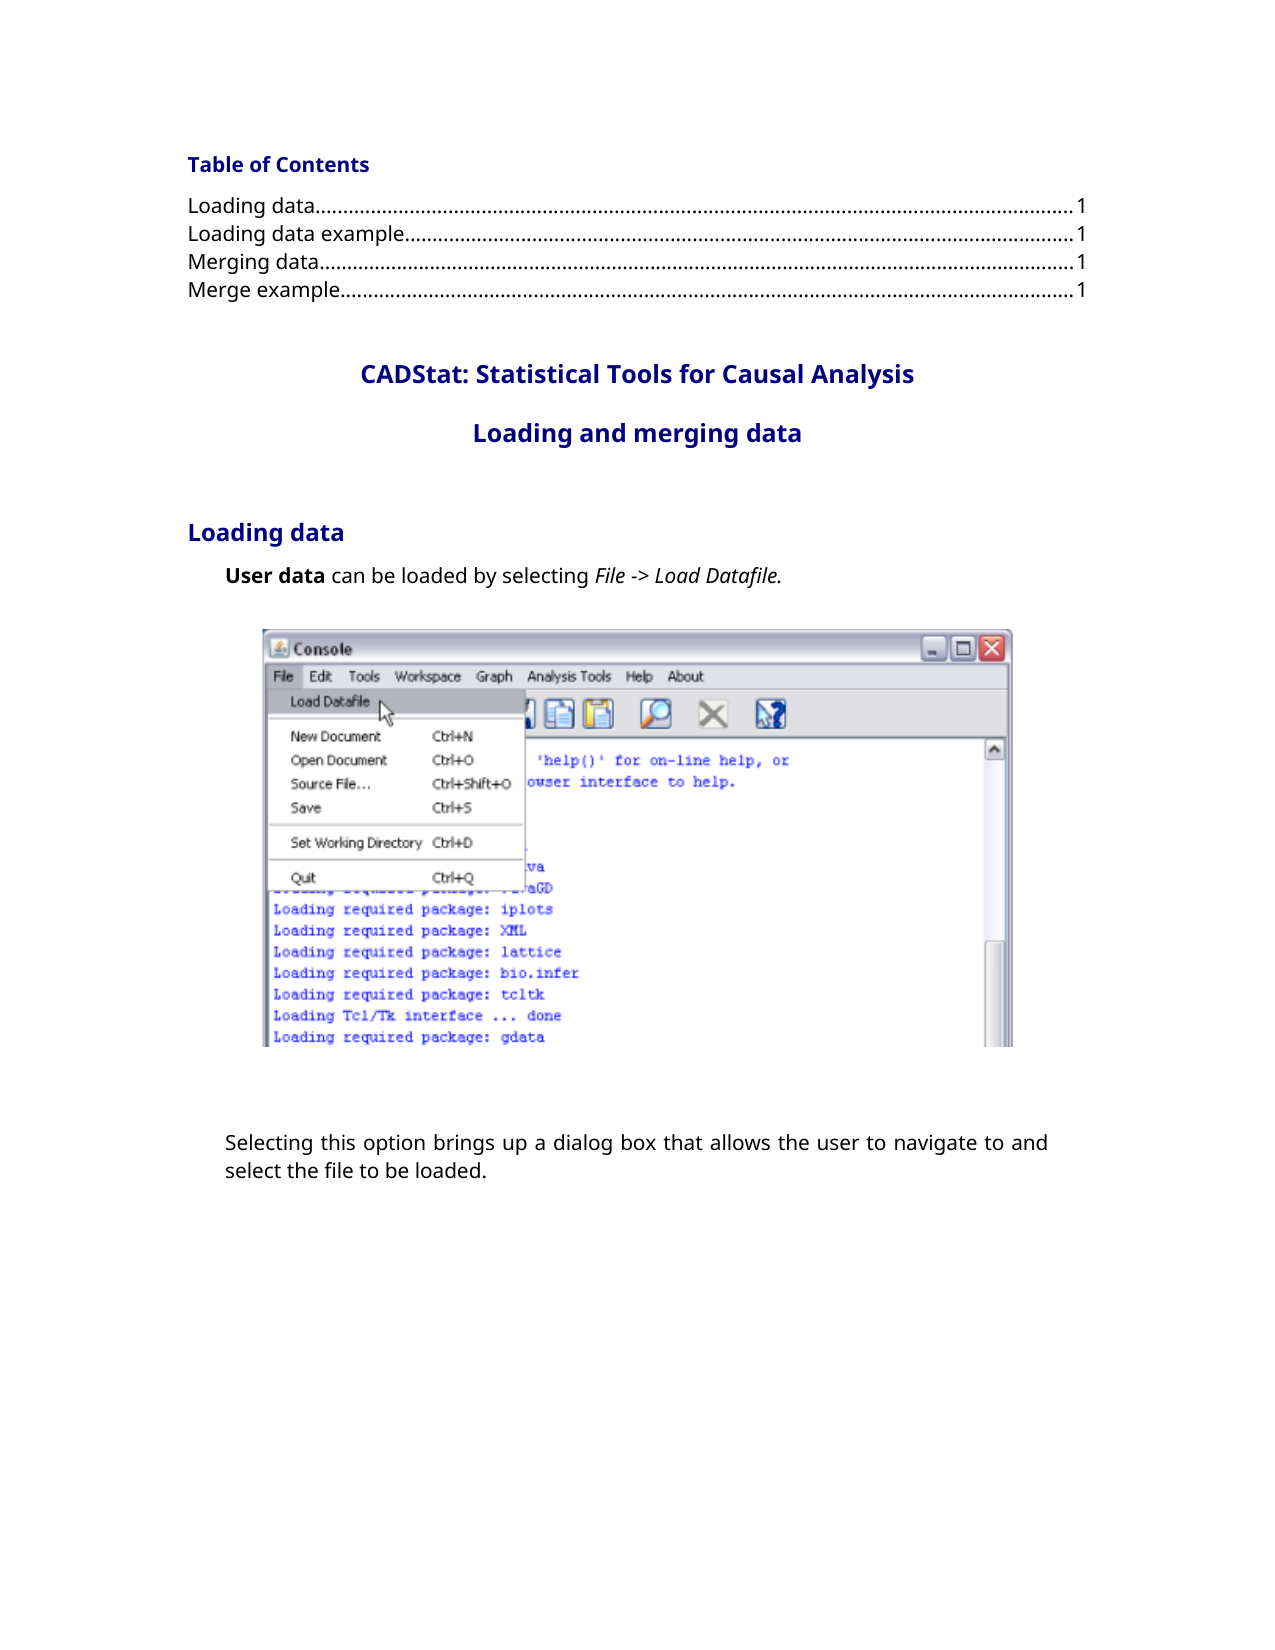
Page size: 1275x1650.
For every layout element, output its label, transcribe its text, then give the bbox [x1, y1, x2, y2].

text Merge example 1 [187, 275, 1087, 304]
title Loading and merging data [187, 416, 1087, 450]
text User data can be loaded by selecting File -> Load Datafile. [225, 561, 1050, 589]
title CADStat: Statistical Tools for Causal Analysis [187, 357, 1087, 391]
picture [262, 629, 1013, 1047]
text Loading data example 1 [187, 219, 1087, 247]
text Selecting this option brings up a dialog box that allows the user to navigate to and select the file to be loaded. [225, 1128, 1050, 1185]
text Merging data 1 [187, 247, 1087, 275]
subtitle Loading data [187, 516, 1087, 548]
subtitle Table of Contents [187, 150, 1087, 178]
text Loading data 1 [187, 191, 1087, 219]
